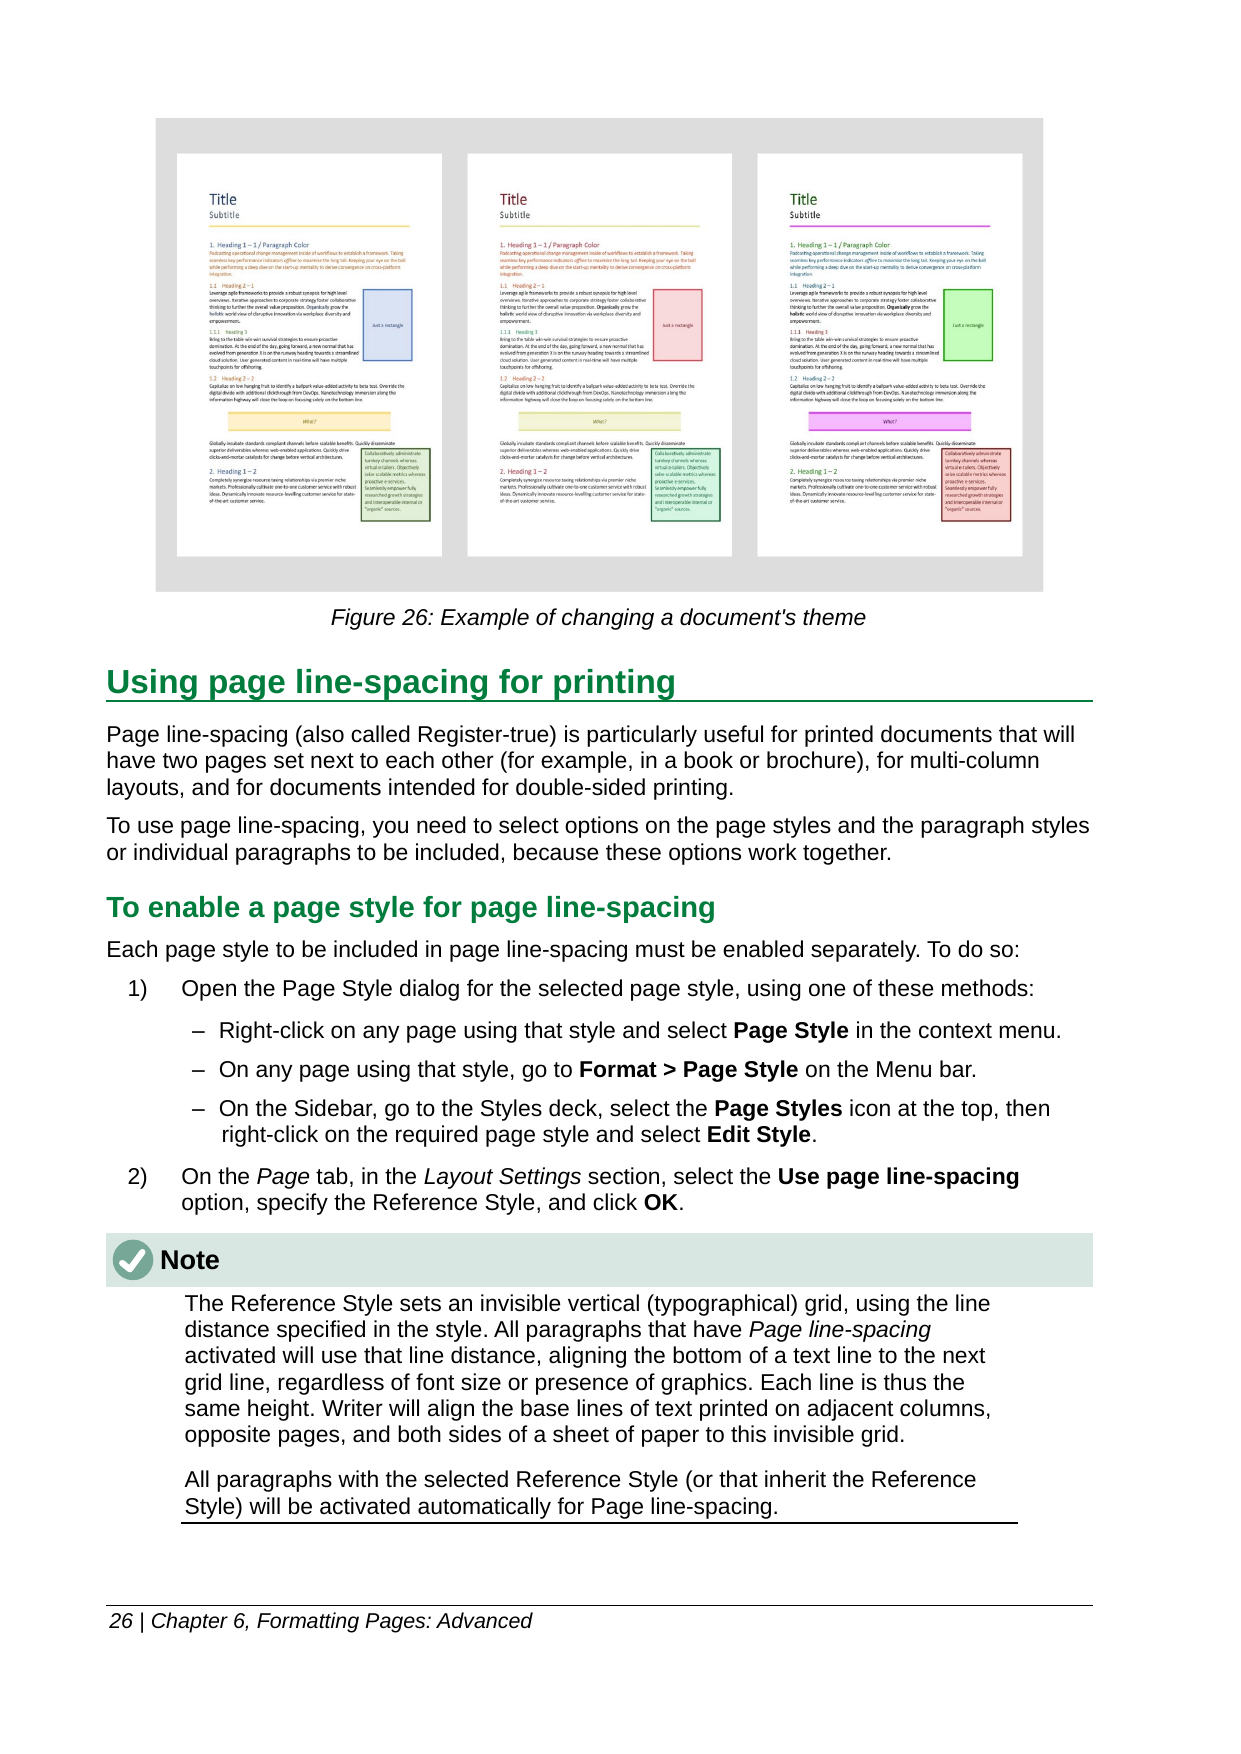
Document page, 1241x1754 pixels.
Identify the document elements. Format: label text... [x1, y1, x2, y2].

list Open the Page Style dialog for the selected page style, using one of these methods: [148, 975, 1093, 1001]
subtitle Using page line-spacing for printing [106, 662, 1093, 700]
text To use page line-spacing, you need to select options on the page styles and the paragraph styles or individual paragraphs to be included, because these options work together. [106, 812, 1093, 865]
list Right-click on any page using that style and select Page Style in the context menu. [189, 1014, 1093, 1043]
text Page line-spacing (also called Register-true) is particularly useful for printed documents that will have two pages set next to each other (for example, in a book or brochure), for multi-column layouts, and for documents intended for double-sided printing. [106, 721, 1093, 800]
list On any page using that style, go to Format > Page Style on the Menu bar. [189, 1053, 1093, 1082]
list On the Sidebar, go to the Styles deck, select the Page Styles icon at the top, then right-click on the required page style and select Edit Style. [189, 1092, 1093, 1150]
text Each page style to be included in page line-spacing must be enabled separately. To do so: [106, 936, 1093, 963]
text The Reference Style sets an invisible vertical (typographical) grid, using the line distance specified in the style. All paragraphs that have Page line-spacing activated will use that line distance, aligning the bottom of a text line to the next grid line, regardless of font size or presence of graphics. Each line is thus the same height. Writer will align the base lines of text printed on adjacent columns, opposite pages, and both sides of a sheet of paper to this invisible grid. [181, 1287, 1018, 1448]
text All paragraphs with the selected Reference Style (or that inherit the Reference Style) will be activated automatically for Page line-spacing. [181, 1463, 1018, 1522]
picture [155, 118, 1044, 592]
text Figure 26: Example of changing a document's theme [156, 604, 1043, 630]
list On the Page tab, in the Layout Settings section, select the Use page line-spacing option, specify the Reference Style, and click OK. [148, 1163, 1093, 1215]
subtitle To enable a page style for page line-spacing [106, 890, 1093, 924]
subtitle Note [106, 1233, 1093, 1287]
